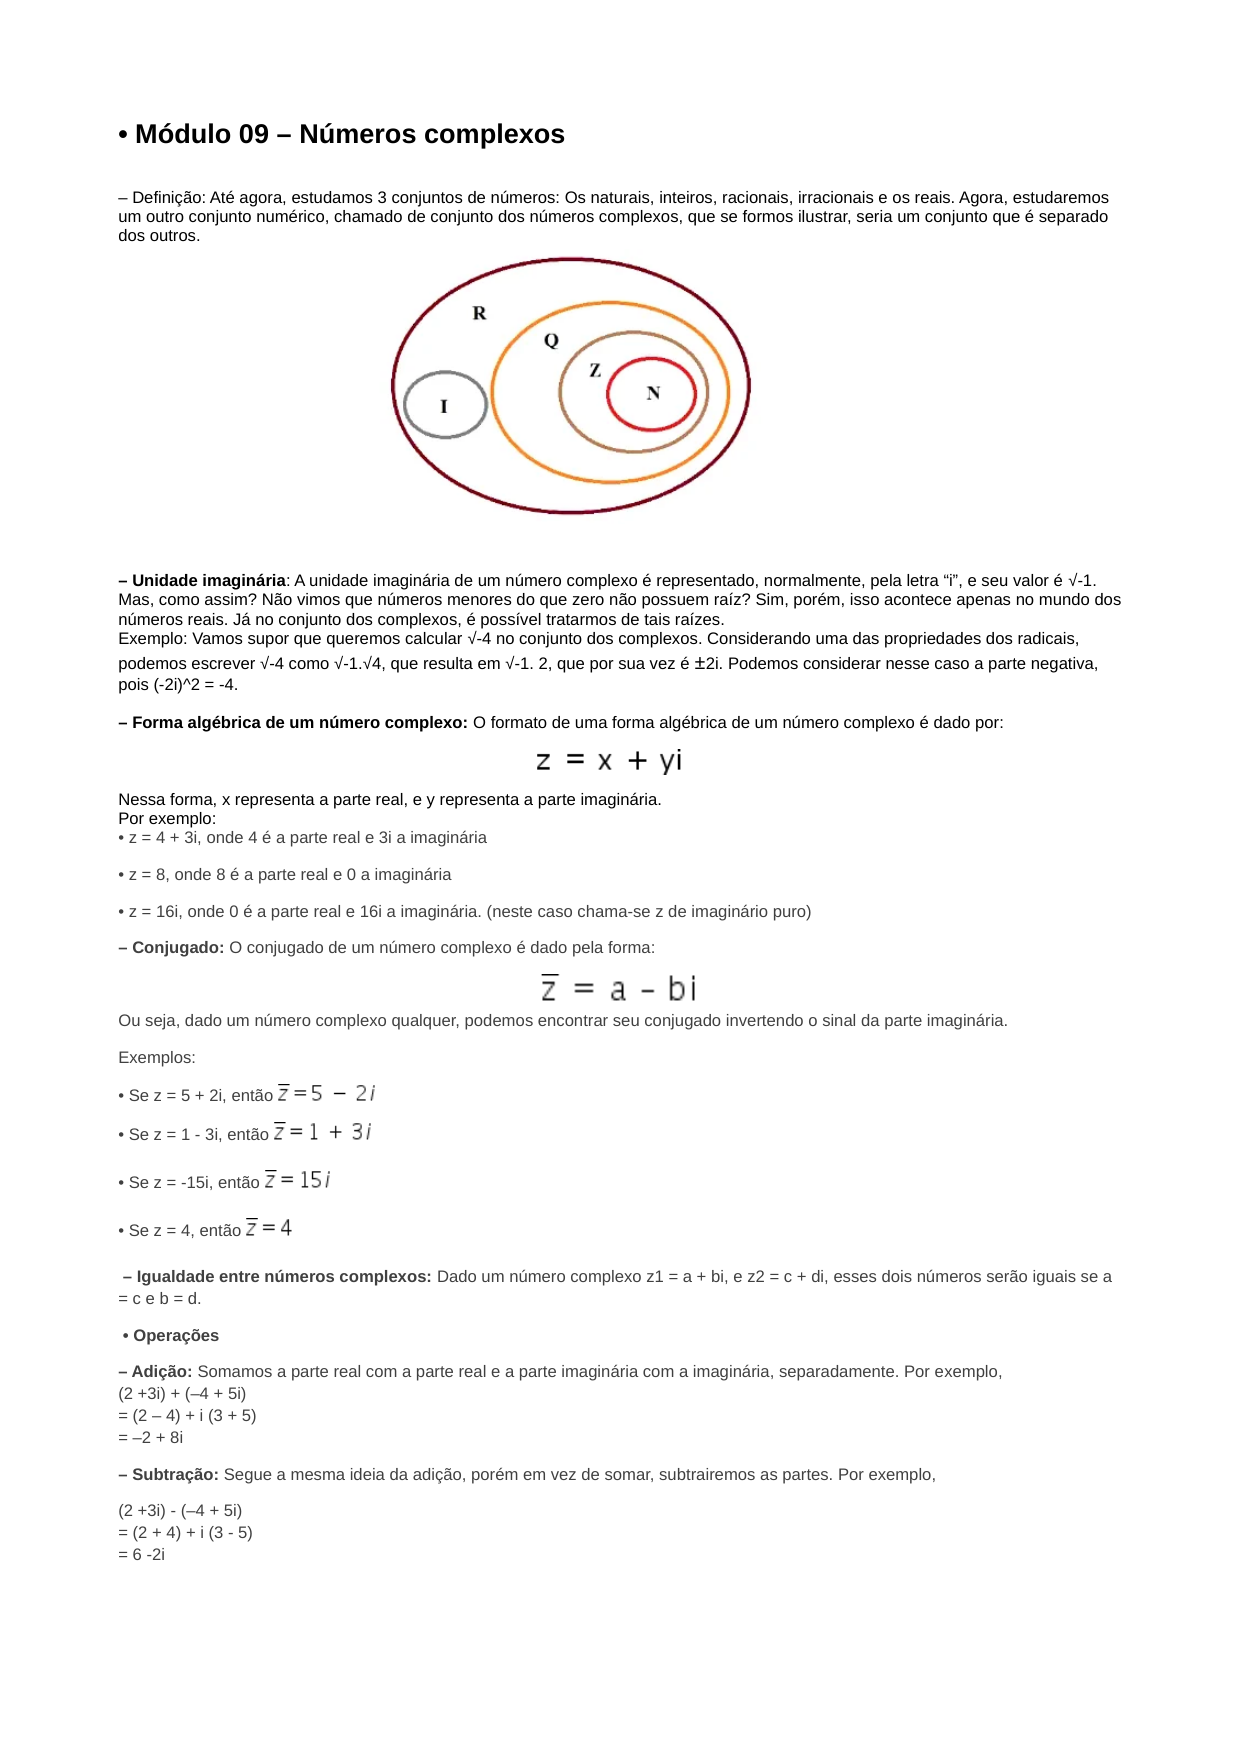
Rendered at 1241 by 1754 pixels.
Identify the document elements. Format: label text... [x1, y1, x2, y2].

picture [273, 1122, 372, 1141]
text • z = 16i, onde 0 é a parte real e 16i a imaginária. (neste caso chama-se z de imaginário puro) [118, 901, 1122, 921]
picture [246, 1218, 293, 1237]
text – Adição: Somamos a parte real com a parte real e a parte imaginária com a imaginária, separadamente. Por exemplo, (2 +3i) + (–4 + 5i) = (2 – 4) + i (3 + 5) = –2 + 8i [118, 1362, 1122, 1447]
text Exemplos: [118, 1048, 1122, 1067]
picture [379, 249, 763, 524]
text – Unidade imaginária: A unidade imaginária de um número complexo é representado, normalmente, pela letra “i”, e seu valor é √-1. Mas, como assim? Não vimos que números menores do que zero não possuem raíz? Sim, porém, isso acontece apenas no mundo dos números reais. Já no conjunto dos complexos, é possível tratarmos de tais raízes. [118, 571, 1122, 628]
text – Igualdade entre números complexos: Dado um número complexo z1 = a + bi, e z2 = c + di, esses dois números serão iguais se a = c e b = d. [118, 1267, 1122, 1308]
text • Se z = 5 + 2i, então [118, 1084, 1122, 1105]
picture [277, 1084, 376, 1102]
text • Operações [118, 1325, 1122, 1344]
text Nessa forma, x representa a parte real, e y representa a parte imaginária. [118, 790, 1122, 809]
text • Se z = 1 - 3i, então [118, 1123, 1122, 1144]
picture [541, 974, 699, 1003]
picture [264, 1170, 331, 1189]
text • Se z = -15i, então [118, 1171, 1122, 1192]
text – Subtração: Segue a mesma ideia da adição, porém em vez de somar, subtrairemos as partes. Por exemplo, [118, 1464, 1122, 1483]
text – Definição: Até agora, estudamos 3 conjuntos de números: Os naturais, inteiros, racionais, irracionais e os reais. Agora, estudaremos um outro conjunto numérico, chamado de conjunto dos números complexos, que se formos ilustrar, seria um conjunto que é separado dos outros. [118, 188, 1122, 245]
text Ou seja, dado um número complexo qualquer, podemos encontrar seu conjugado invertendo o sinal da parte imaginária. [118, 1011, 1122, 1030]
text – Conjugado: O conjugado de um número complexo é dado pela forma: [118, 938, 1122, 957]
text • Módulo 09 – Números complexos [118, 118, 1122, 149]
text (2 +3i) - (–4 + 5i) = (2 + 4) + i (3 - 5) = 6 -2i [118, 1501, 1122, 1564]
text • Se z = 4, então [118, 1219, 1122, 1240]
text Por exemplo: [118, 809, 1122, 828]
text Exemplo: Vamos supor que queremos calcular √-4 no conjunto dos complexos. Considerando uma das propriedades dos radicais, podemos escrever √-4 como √-1.√4, que resulta em √-1. 2, que por sua vez é ±2i. Podemos considerar nesse caso a parte negativa, pois (-2i)^2 = -4. [118, 628, 1122, 694]
text – Forma algébrica de um número complexo: O formato de uma forma algébrica de um número complexo é dado por: [118, 713, 1122, 732]
picture [536, 749, 683, 775]
text • z = 8, onde 8 é a parte real e 0 a imaginária [118, 865, 1122, 884]
text • z = 4 + 3i, onde 4 é a parte real e 3i a imaginária [118, 828, 1122, 847]
